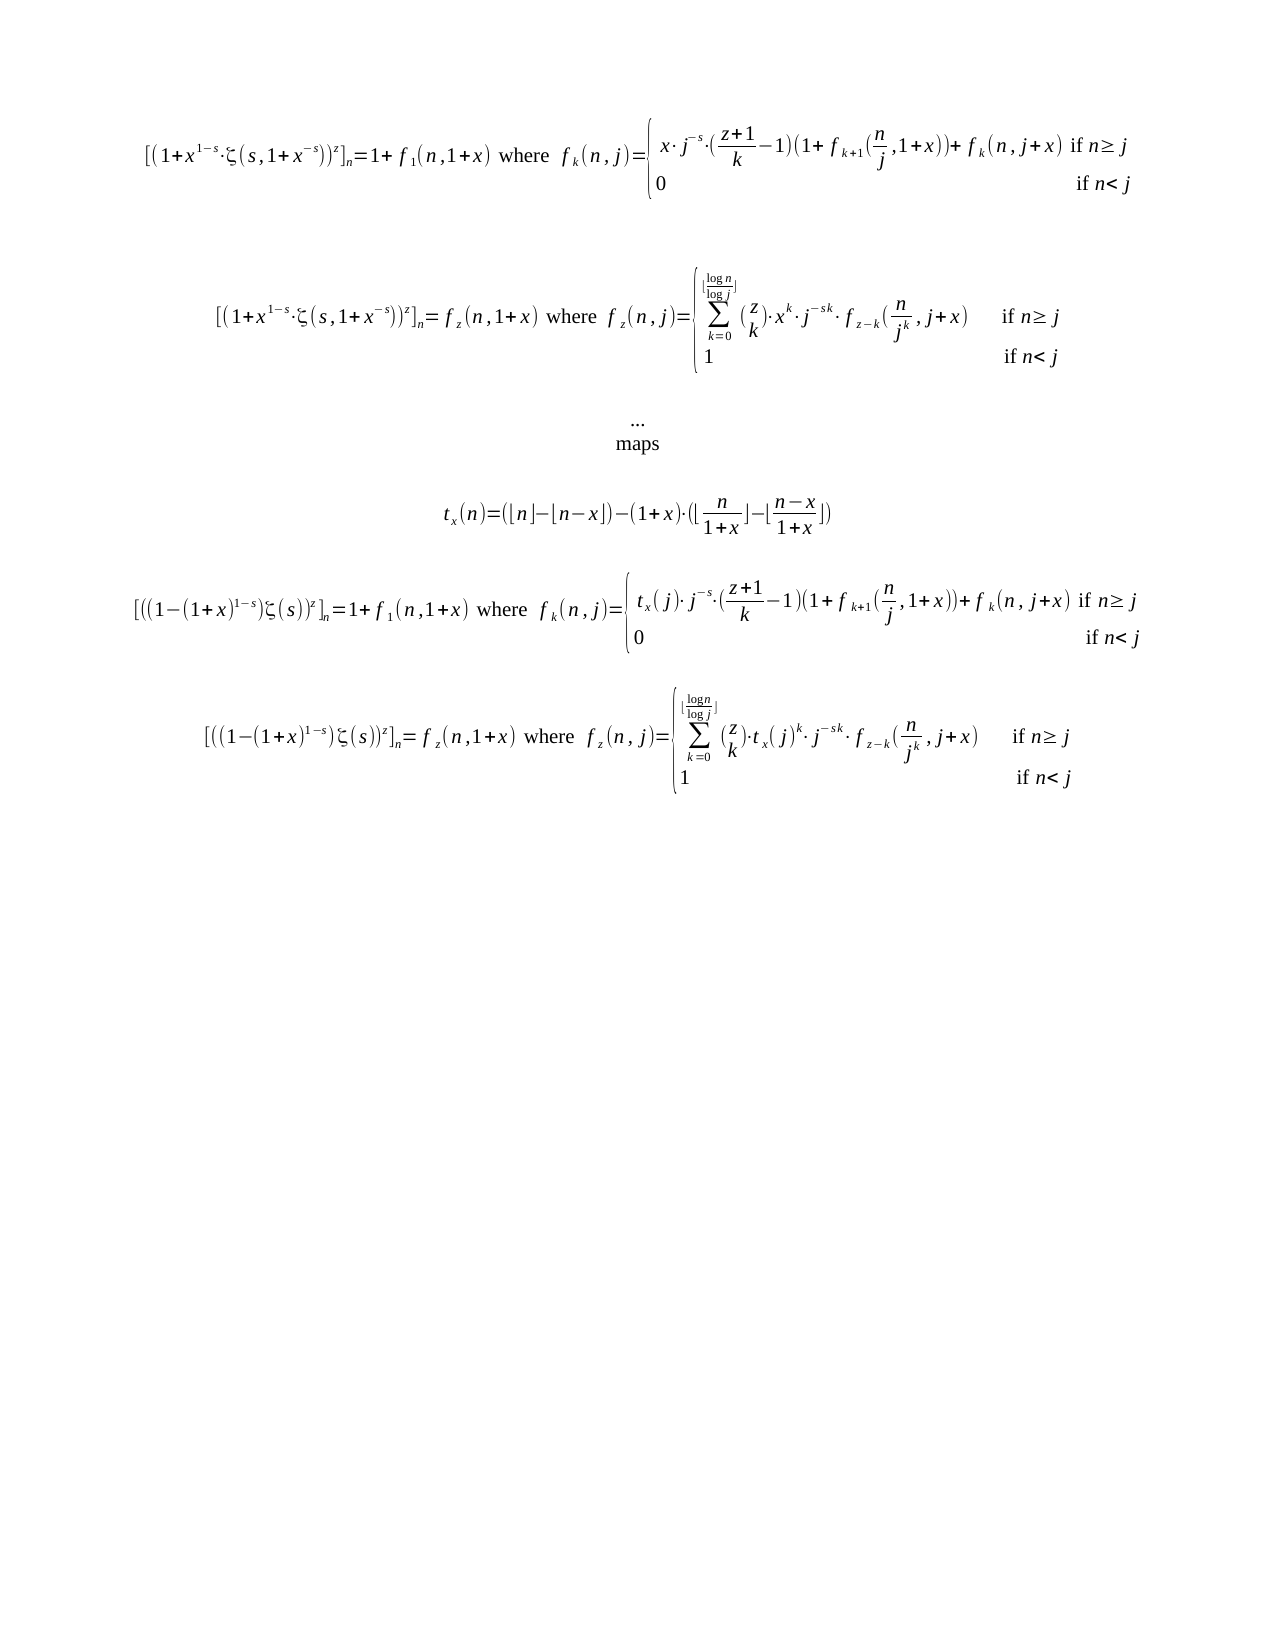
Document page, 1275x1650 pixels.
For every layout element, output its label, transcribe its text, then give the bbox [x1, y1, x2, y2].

text maps [118, 431, 1157, 455]
text ... [118, 407, 1157, 431]
